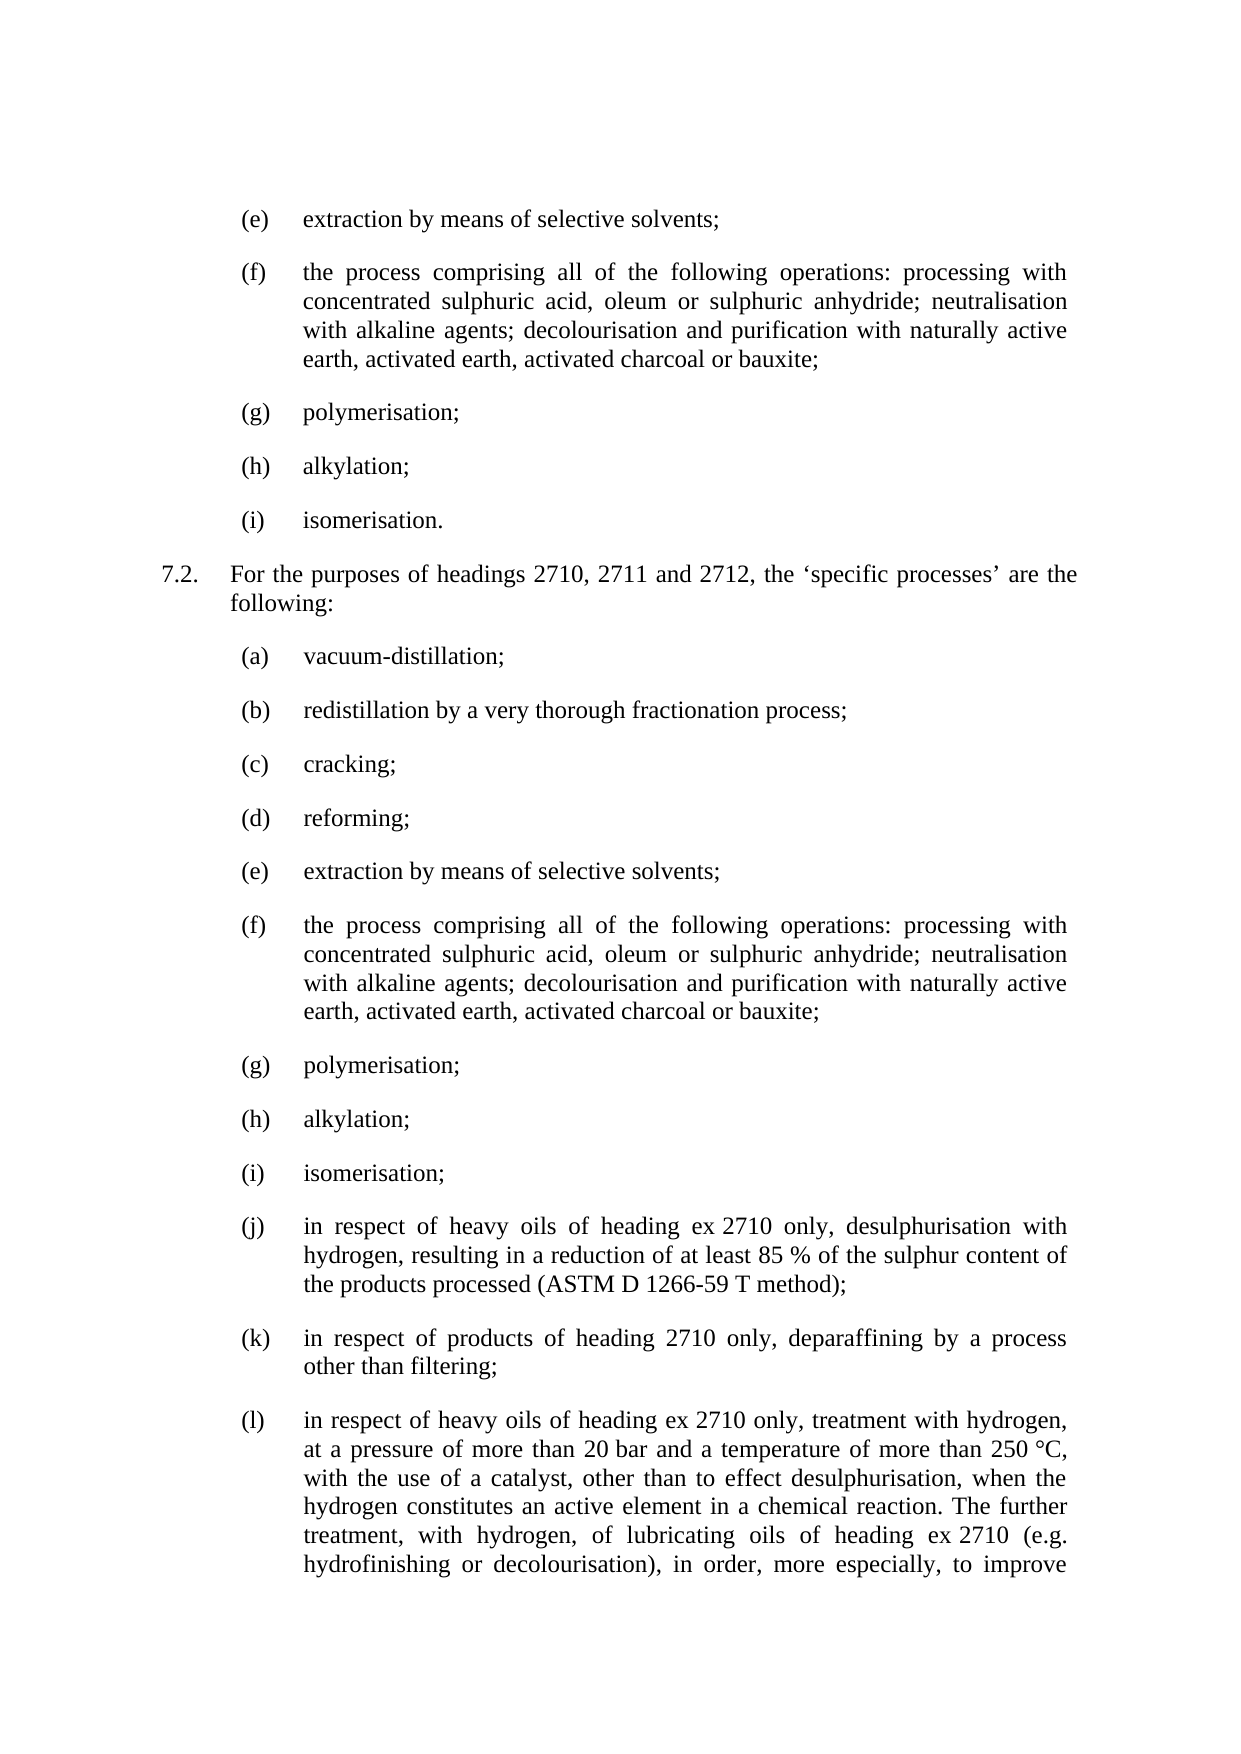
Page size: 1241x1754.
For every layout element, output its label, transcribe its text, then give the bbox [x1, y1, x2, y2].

table_cell (h) [230, 451, 291, 505]
table_cell (e) [230, 856, 292, 910]
table_cell alkylation; [292, 1104, 1079, 1158]
table_cell in respect of products of heading 2710 only, deparaffining by a process other than filtering; [292, 1323, 1079, 1405]
table_cell 7.2. [150, 559, 218, 1578]
table_cell For the purposes of headings 2710, 2711 and 2712, the ‘specific processes’ are the following: [219, 559, 1090, 1578]
table_cell [230, 150, 291, 204]
table_cell the process comprising all of the following operations: processing with concentrated sulphuric acid, oleum or sulphuric anhydride; neutralisation with alkaline agents; decolourisation and purification with naturally active earth, activated earth, activated charcoal or bauxite; [291, 258, 1079, 397]
table_header (a) [230, 641, 292, 695]
table_header vacuum-distillation; [292, 641, 1079, 695]
table_cell (k) [230, 1323, 292, 1405]
table_cell redistillation by a very thorough fractionation process; [292, 695, 1079, 749]
table_cell isomerisation. [291, 505, 1079, 559]
table_cell (l) [230, 1405, 292, 1578]
table_cell in respect of heavy oils of heading ex 2710 only, treatment with hydrogen, at a pressure of more than 20 bar and a temperature of more than 250 °C, with the use of a catalyst, other than to effect desulphurisation, when the hydrogen constitutes an active element in a chemical reaction. The further treatment, with hydrogen, of lubricating oils of heading ex 2710 (e.g. hydrofinishing or decolourisation), in order, more especially, to improve [292, 1405, 1079, 1578]
table_header [150, 150, 218, 559]
table_cell (d) [230, 803, 292, 856]
table_cell (f) [230, 910, 292, 1050]
table_cell reforming; [292, 803, 1079, 856]
table_cell polymerisation; [292, 1050, 1079, 1104]
table_cell (i) [230, 1158, 292, 1211]
table_cell (g) [230, 1050, 292, 1104]
table_cell (c) [230, 749, 292, 803]
table_cell extraction by means of selective solvents; [292, 856, 1079, 910]
table_cell [291, 150, 1079, 204]
table_cell (j) [230, 1211, 292, 1323]
table_cell (i) [230, 505, 291, 559]
table_cell in respect of heavy oils of heading ex 2710 only, desulphurisation with hydrogen, resulting in a reduction of at least 85 % of the sulphur content of the products processed (ASTM D 1266-59 T method); [292, 1211, 1079, 1323]
table_cell (f) [230, 258, 291, 397]
table_cell isomerisation; [292, 1158, 1079, 1211]
table_cell (h) [230, 1104, 292, 1158]
table_cell the process comprising all of the following operations: processing with concentrated sulphuric acid, oleum or sulphuric anhydride; neutralisation with alkaline agents; decolourisation and purification with naturally active earth, activated earth, activated charcoal or bauxite; [292, 910, 1079, 1050]
table_header [219, 150, 1090, 559]
table_cell extraction by means of selective solvents; [291, 204, 1079, 257]
table_cell alkylation; [291, 451, 1079, 505]
table_cell cracking; [292, 749, 1079, 803]
table_cell (b) [230, 695, 292, 749]
table_cell (g) [230, 398, 291, 451]
table_cell polymerisation; [291, 398, 1079, 451]
table_cell (e) [230, 204, 291, 257]
